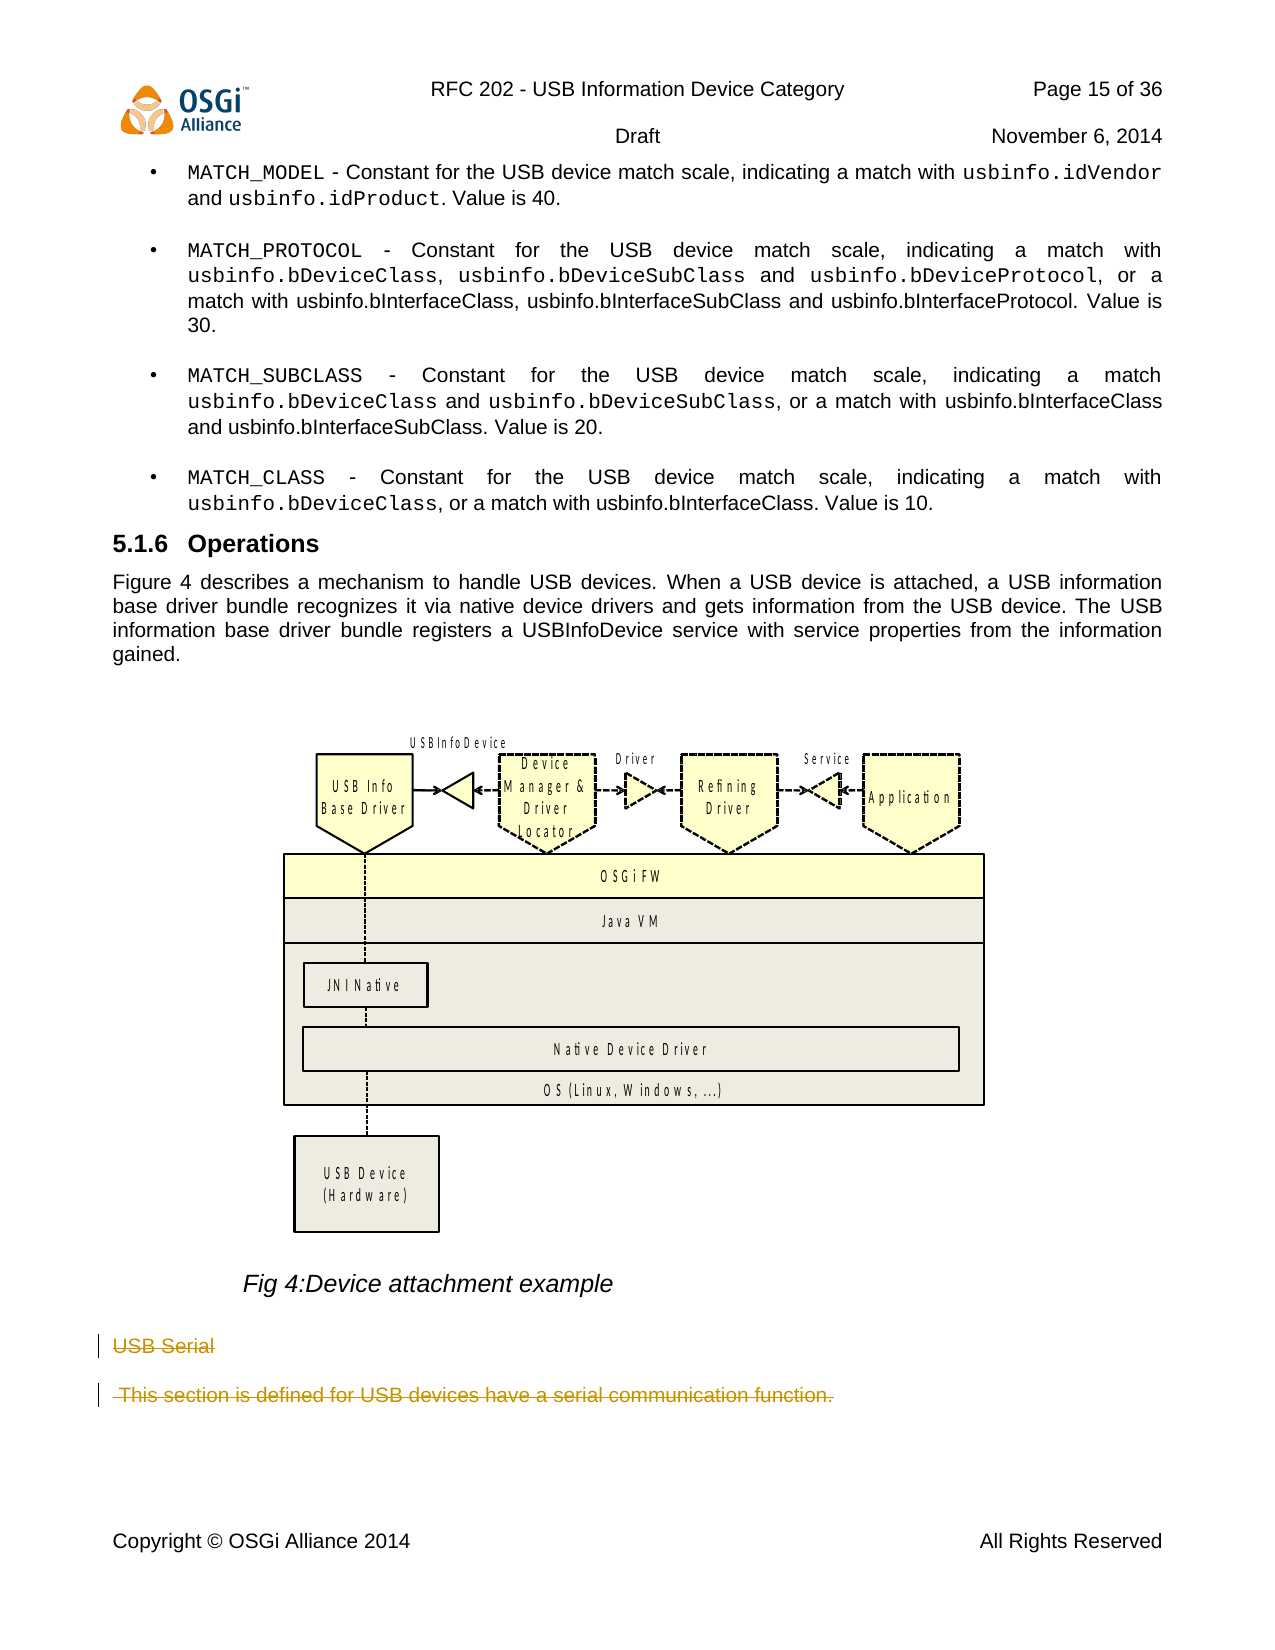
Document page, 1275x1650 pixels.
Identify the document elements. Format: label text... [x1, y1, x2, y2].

list MATCH_CLASS - Constant for the USB device match scale, indicating a match with usbinfo.bDeviceClass, or a match with usbinfo.bInterfaceClass. Value is 10. [150, 464, 1162, 516]
picture [113, 78, 257, 142]
list MATCH_SUBCLASS - Constant for the USB device match scale, indicating a match usbinfo.bDeviceClass and usbinfo.bDeviceSubClass, or a match with usbinfo.bInterfaceClass and usbinfo.bInterfaceSubClass. Value is 20. [150, 362, 1162, 439]
subtitle Operations [112, 529, 1162, 557]
list MATCH_MODEL - Constant for the USB device match scale, indicating a match with usbinfo.idVendor and usbinfo.idProduct. Value is 40. [150, 159, 1162, 212]
text Fig 4:Device attachment example [243, 706, 1032, 1298]
list MATCH_PROTOCOL - Constant for the USB device match scale, indicating a match with usbinfo.bDeviceClass, usbinfo.bDeviceSubClass and usbinfo.bDeviceProtocol, or a match with usbinfo.bInterfaceClass, usbinfo.bInterfaceSubClass and usbinfo.bInterfaceProtocol. Value is 30. [150, 237, 1162, 337]
text Figure 4 describes a mechanism to handle USB devices. When a USB device is attached, a USB information base driver bundle recognizes it via native device drivers and gets information from the USB device. The USB information base driver bundle registers a USBInfoDevice service with service properties from the information gained. [112, 570, 1162, 666]
